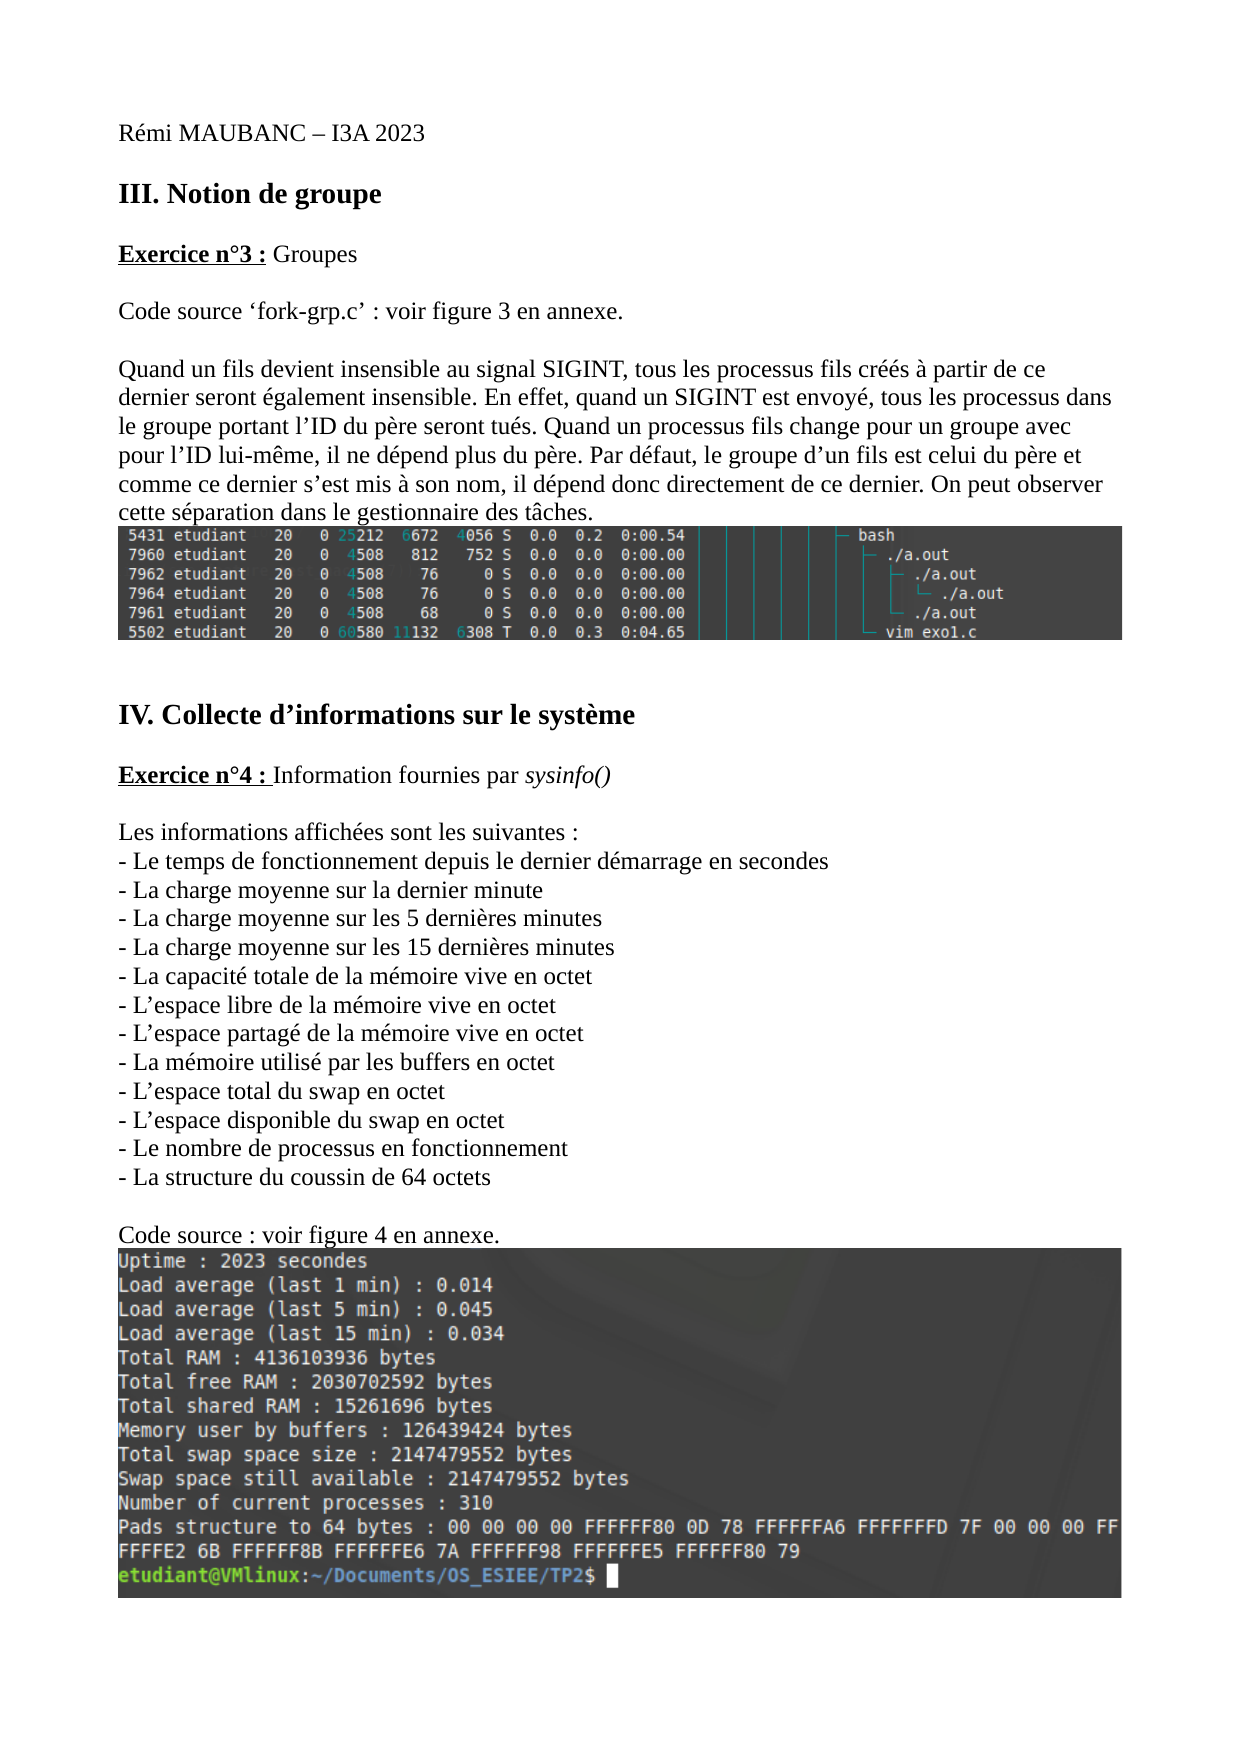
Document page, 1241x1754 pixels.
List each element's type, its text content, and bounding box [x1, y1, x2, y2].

text - Le temps de fonctionnement depuis le dernier démarrage en secondes [118, 846, 1122, 875]
text - La capacité totale de la mémoire vive en octet [118, 961, 1122, 990]
text Code source ‘fork-grp.c’ : voir figure 3 en annexe. [118, 296, 1122, 325]
text - L’espace disponible du swap en octet [118, 1105, 1122, 1133]
text - La charge moyenne sur la dernier minute [118, 875, 1122, 903]
text III. Notion de groupe [118, 176, 1122, 210]
text IV. Collecte d’informations sur le système [118, 697, 1122, 731]
text Les informations affichées sont les suivantes : [118, 817, 1122, 846]
text Quand un fils devient insensible au signal SIGINT, tous les processus fils créés à partir de ce dernier seront également insensible. En effet, quand un SIGINT est envoyé, tous les processus dans le groupe portant l’ID du père seront tués. Quand un processus fils change pour un groupe avec pour l’ID lui-même, il ne dépend plus du père. Par défaut, le groupe d’un fils est celui du père et comme ce dernier s’est mis à son nom, il dépend donc directement de ce dernier. On peut observer cette séparation dans le gestionnaire des tâches. [118, 354, 1122, 526]
text - L’espace libre de la mémoire vive en octet [118, 990, 1122, 1018]
text Code source : voir figure 4 en annexe. [118, 1220, 1122, 1248]
text Exercice n°4 : Information fournies par sysinfo() [118, 760, 1122, 788]
text - La charge moyenne sur les 15 dernières minutes [118, 932, 1122, 961]
picture [118, 526, 1123, 640]
text - L’espace partagé de la mémoire vive en octet [118, 1018, 1122, 1047]
text - L’espace total du swap en octet [118, 1076, 1122, 1105]
text - La structure du coussin de 64 octets [118, 1162, 1122, 1191]
text - La mémoire utilisé par les buffers en octet [118, 1047, 1122, 1076]
text - Le nombre de processus en fonctionnement [118, 1133, 1122, 1162]
text - La charge moyenne sur les 5 dernières minutes [118, 903, 1122, 932]
text Exercice n°3 : Groupes [118, 239, 1122, 267]
picture [118, 1248, 1123, 1598]
